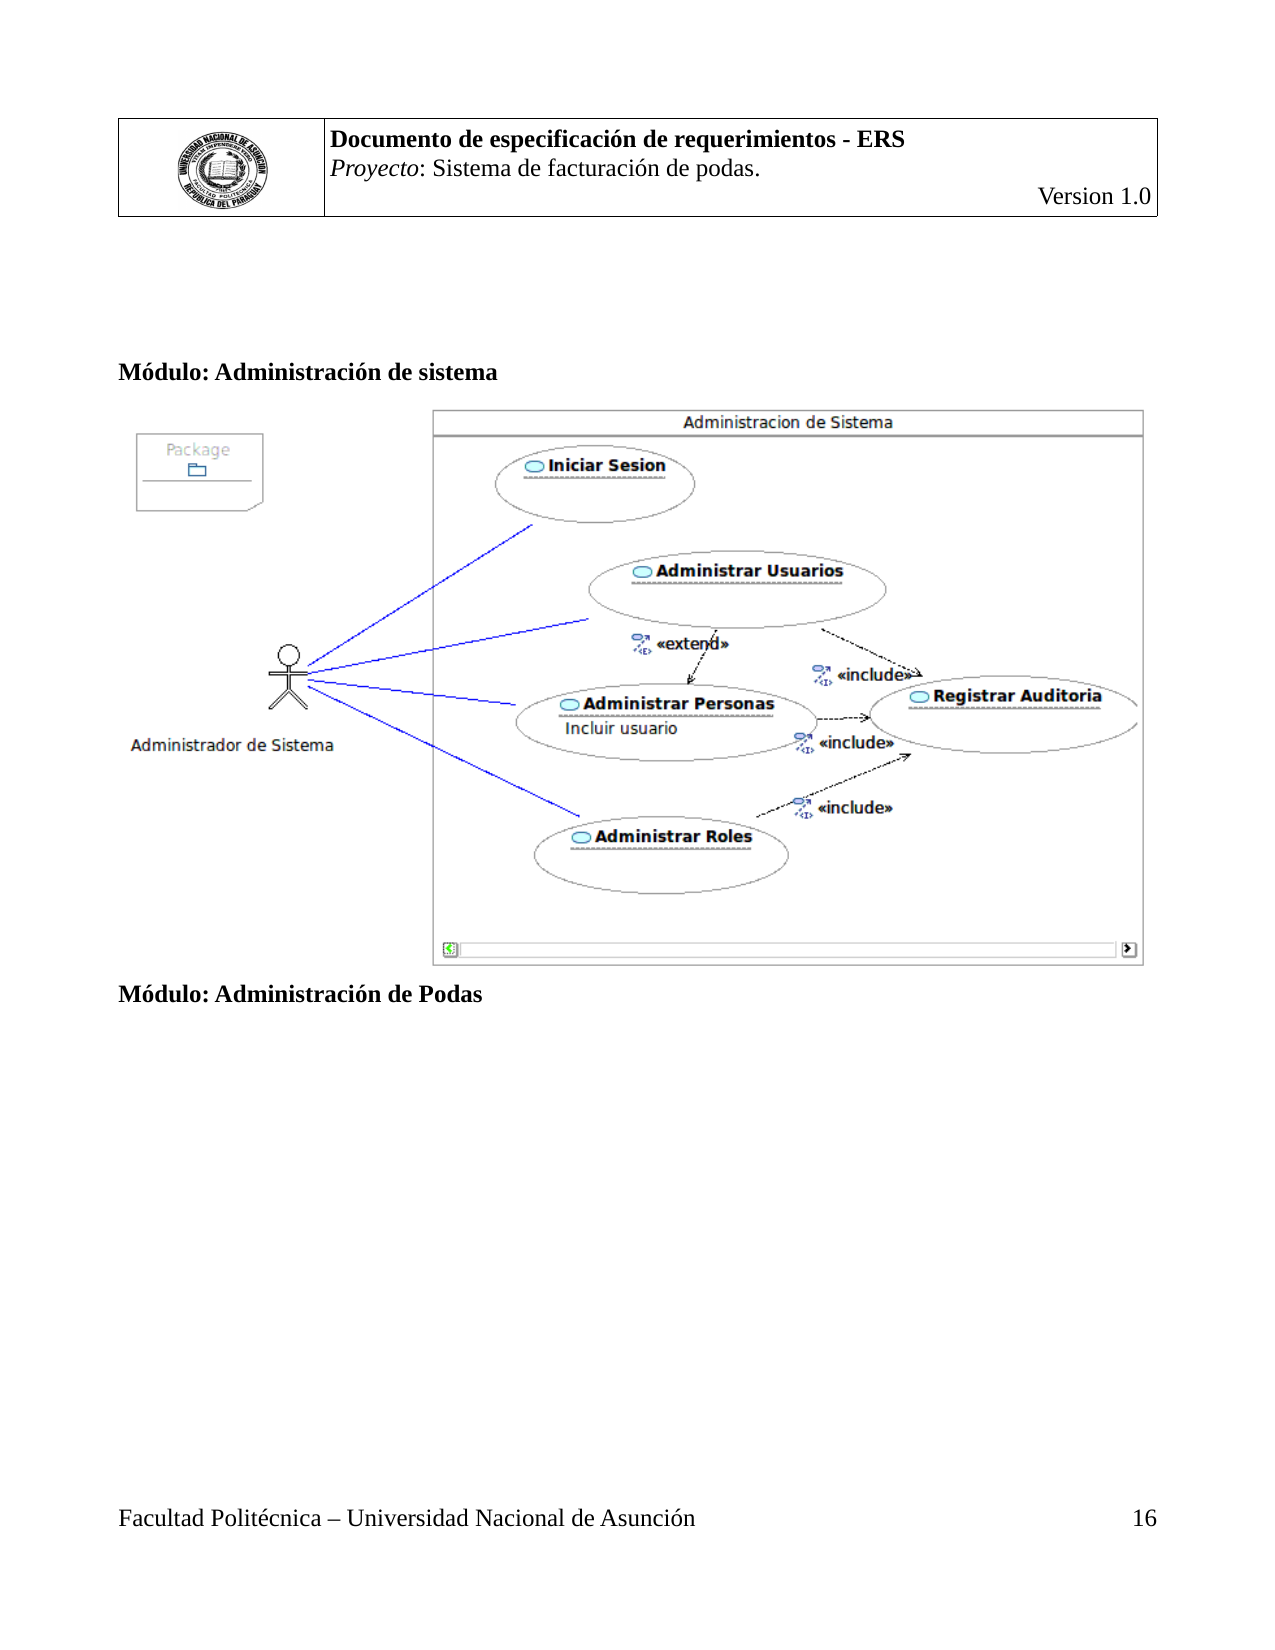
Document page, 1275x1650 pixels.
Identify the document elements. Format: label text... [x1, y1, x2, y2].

text Módulo: Administración de Podas [118, 979, 1157, 1008]
picture [118, 398, 1157, 979]
text Módulo: Administración de sistema [118, 357, 1157, 386]
picture [177, 130, 271, 213]
